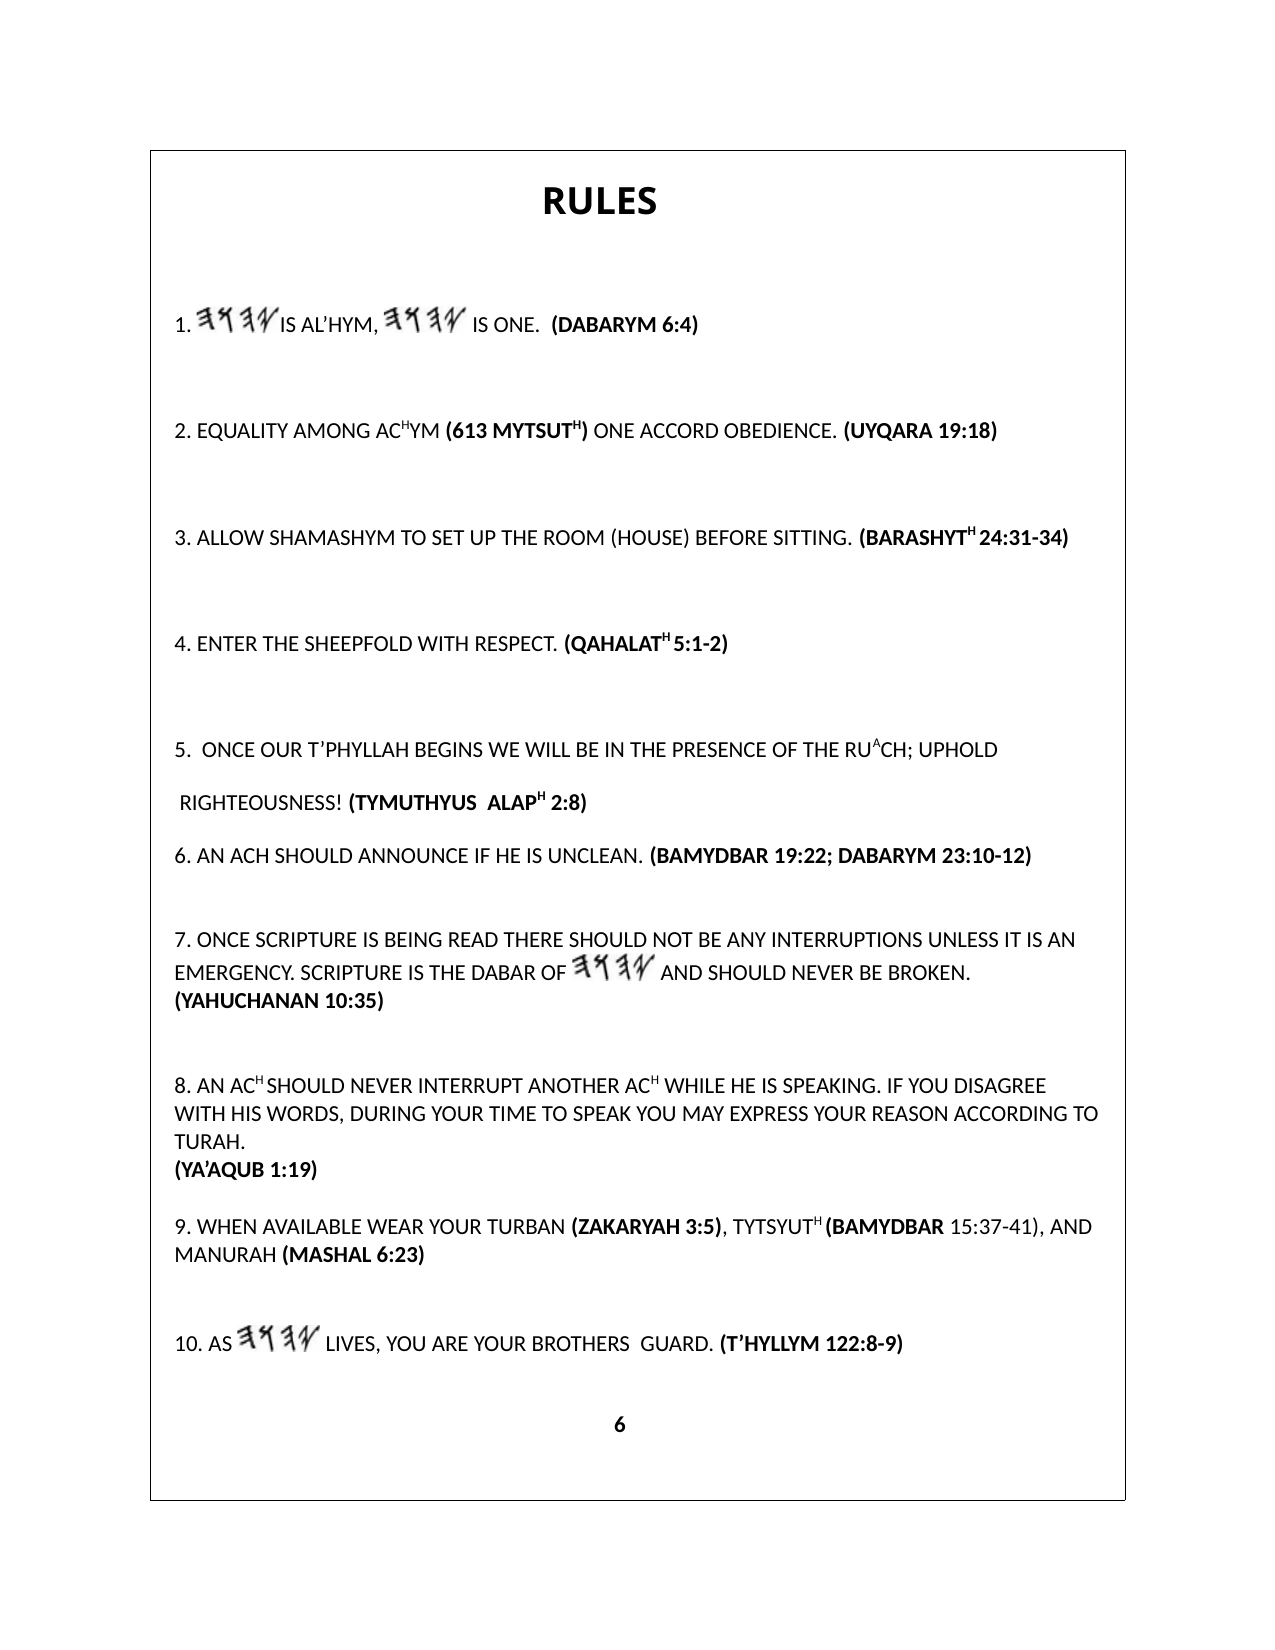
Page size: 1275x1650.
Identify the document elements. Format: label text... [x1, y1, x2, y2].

text 10. AS LIVES, YOU ARE YOUR BROTHERS GUARD. (T’HYLLYM 122:8-9) [174, 1325, 1101, 1357]
text 4. ENTER THE SHEEPFOLD WITH RESPECT. (QAHALATH 5:1-2) [174, 629, 1101, 657]
text 9. WHEN AVAILABLE WEAR YOUR TURBAN (ZAKARYAH 3:5), TYTSYUTH (BAMYDBAR 15:37-41), AND MANURAH (MASHAL 6:23) [174, 1212, 1101, 1268]
text 1. IS AL’HYM, IS ONE. (DABARYM 6:4) [174, 307, 1101, 339]
text 2. EQUALITY AMONG ACHYM (613 MYTSUTH) ONE ACCORD OBEDIENCE. (UYQARA 19:18) [174, 417, 1101, 445]
text (YA’AQUB 1:19) [174, 1155, 1101, 1183]
text RULES [174, 174, 1101, 225]
text 8. AN ACH SHOULD NEVER INTERRUPT ANOTHER ACH WHILE HE IS SPEAKING. IF YOU DISAGREE WITH HIS WORDS, DURING YOUR TIME TO SPEAK YOU MAY EXPRESS YOUR REASON ACCORDING TO TURAH. [174, 1071, 1101, 1155]
text 6 [174, 1410, 1101, 1438]
text RIGHTEOUSNESS! (TYMUTHYUS ALAPH 2:8) [174, 788, 1101, 816]
text 7. ONCE SCRIPTURE IS BEING READ THERE SHOULD NOT BE ANY INTERRUPTIONS UNLESS IT IS AN EMERGENCY. SCRIPTURE IS THE DABAR OF AND SHOULD NEVER BE BROKEN. (YAHUCHANAN 10:35) [174, 926, 1101, 1014]
text 3. ALLOW SHAMASHYM TO SET UP THE ROOM (HOUSE) BEFORE SITTING. (BARASHYTH 24:31-34) [174, 523, 1101, 551]
text 6. AN ACH SHOULD ANNOUNCE IF HE IS UNCLEAN. (BAMYDBAR 19:22; DABARYM 23:10-12) [174, 841, 1101, 869]
text 5. ONCE OUR T’PHYLLAH BEGINS WE WILL BE IN THE PRESENCE OF THE RUACH; UPHOLD [174, 735, 1101, 763]
